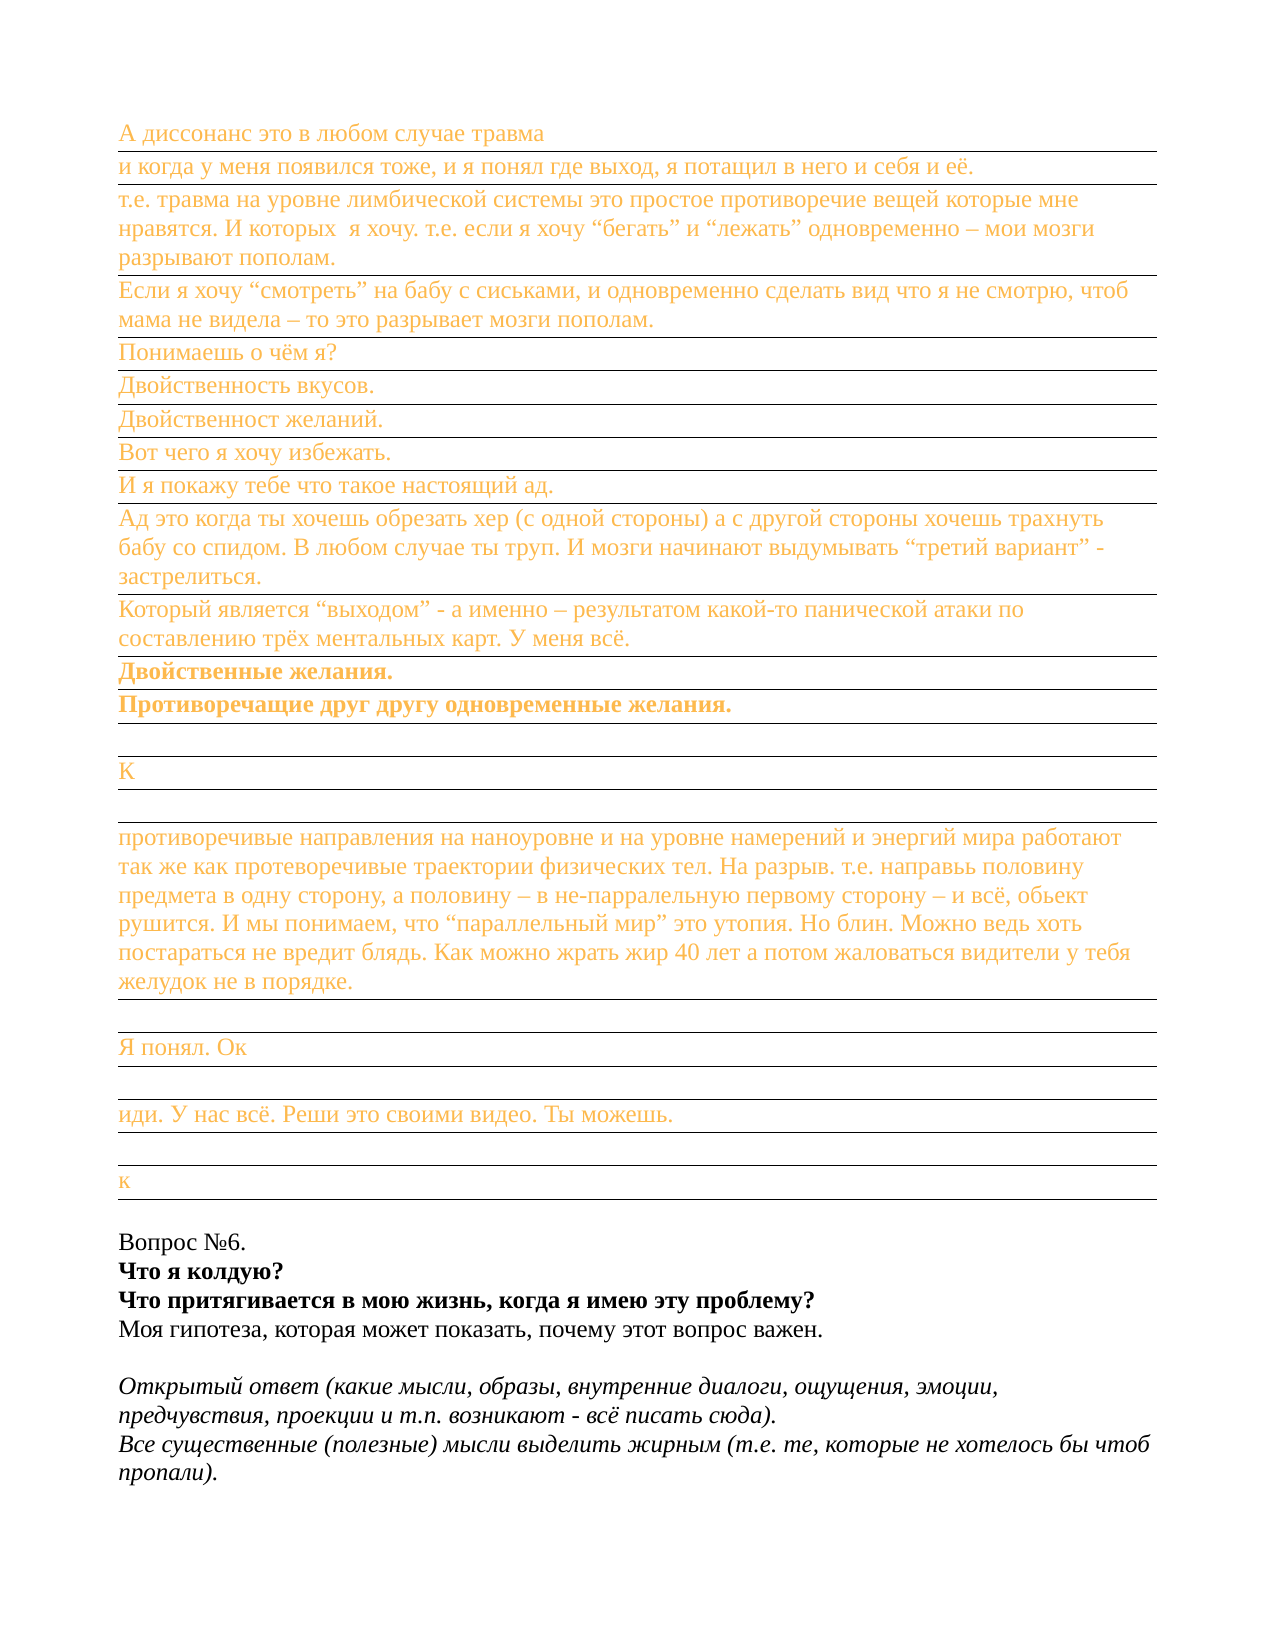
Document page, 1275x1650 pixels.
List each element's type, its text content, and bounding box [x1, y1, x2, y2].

text Моя гипотеза, которая может показать, почему этот вопрос важен. [118, 1314, 1157, 1342]
text Ад это когда ты хочешь обрезать хер (с одной стороны) а с другой стороны хочешь трахнуть бабу со спидом. В любом случае ты труп. И мозги начинают выдумывать “третий вариант” - застрелиться. [118, 504, 1157, 594]
text Если я хочу “смотреть” на бабу с сиськами, и одновременно сделать вид что я не смотрю, чтоб мама не видела – то это разрывает мозги пополам. [118, 276, 1157, 337]
text К [118, 757, 1157, 789]
text А диссонанс это в любом случае травма [118, 118, 1157, 151]
text Который является “выходом” - а именно – результатом какой-то панической атаки по составлению трёх ментальных карт. У меня всё. [118, 595, 1157, 656]
text к [118, 1166, 1157, 1199]
text Что притягивается в мою жизнь, когда я имею эту проблему? [118, 1285, 1157, 1314]
text Двойственные желания. [118, 657, 1157, 689]
text Понимаешь о чём я? [118, 338, 1157, 370]
text Вот чего я хочу избежать. [118, 438, 1157, 470]
text И я покажу тебе что такое настоящий ад. [118, 471, 1157, 503]
text Я понял. Ок [118, 1033, 1157, 1066]
text и когда у меня появился тоже, и я понял где выход, я потащил в него и себя и её. [118, 152, 1157, 184]
text Двойственност желаний. [118, 405, 1157, 437]
text Что я колдую? [118, 1256, 1157, 1285]
text Вопрос №6. [118, 1227, 1157, 1256]
text иди. У нас всё. Реши это своими видео. Ты можешь. [118, 1100, 1157, 1132]
text противоречивые направления на наноуровне и на уровне намерений и энергий мира работают так же как протеворечивые траектории физических тел. На разрыв. т.е. направьь половину предмета в одну сторону, а половину – в не-парралельную первому сторону – и всё, обьект рушится. И мы понимаем, что “параллельный мир” это утопия. Но блин. Можно ведь хоть постараться не вредит блядь. Как можно жрать жир 40 лет а потом жаловаться видители у тебя желудок не в порядке. [118, 823, 1157, 999]
text Открытый ответ (какие мысли, образы, внутренние диалоги, ощущения, эмоции, предчувствия, проекции и т.п. возникают - всё писать сюда). [118, 1371, 1157, 1429]
text Все существенные (полезные) мысли выделить жирным (т.е. те, которые не хотелось бы чтоб пропали). [118, 1429, 1157, 1486]
text Противоречащие друг другу одновременные желания. [118, 690, 1157, 723]
text Двойственность вкусов. [118, 371, 1157, 404]
text т.е. травма на уровне лимбической системы это простое противоречие вещей которые мне нравятся. И которых я хочу. т.е. если я хочу “бегать” и “лежать” одновременно – мои мозги разрывают пополам. [118, 185, 1157, 275]
